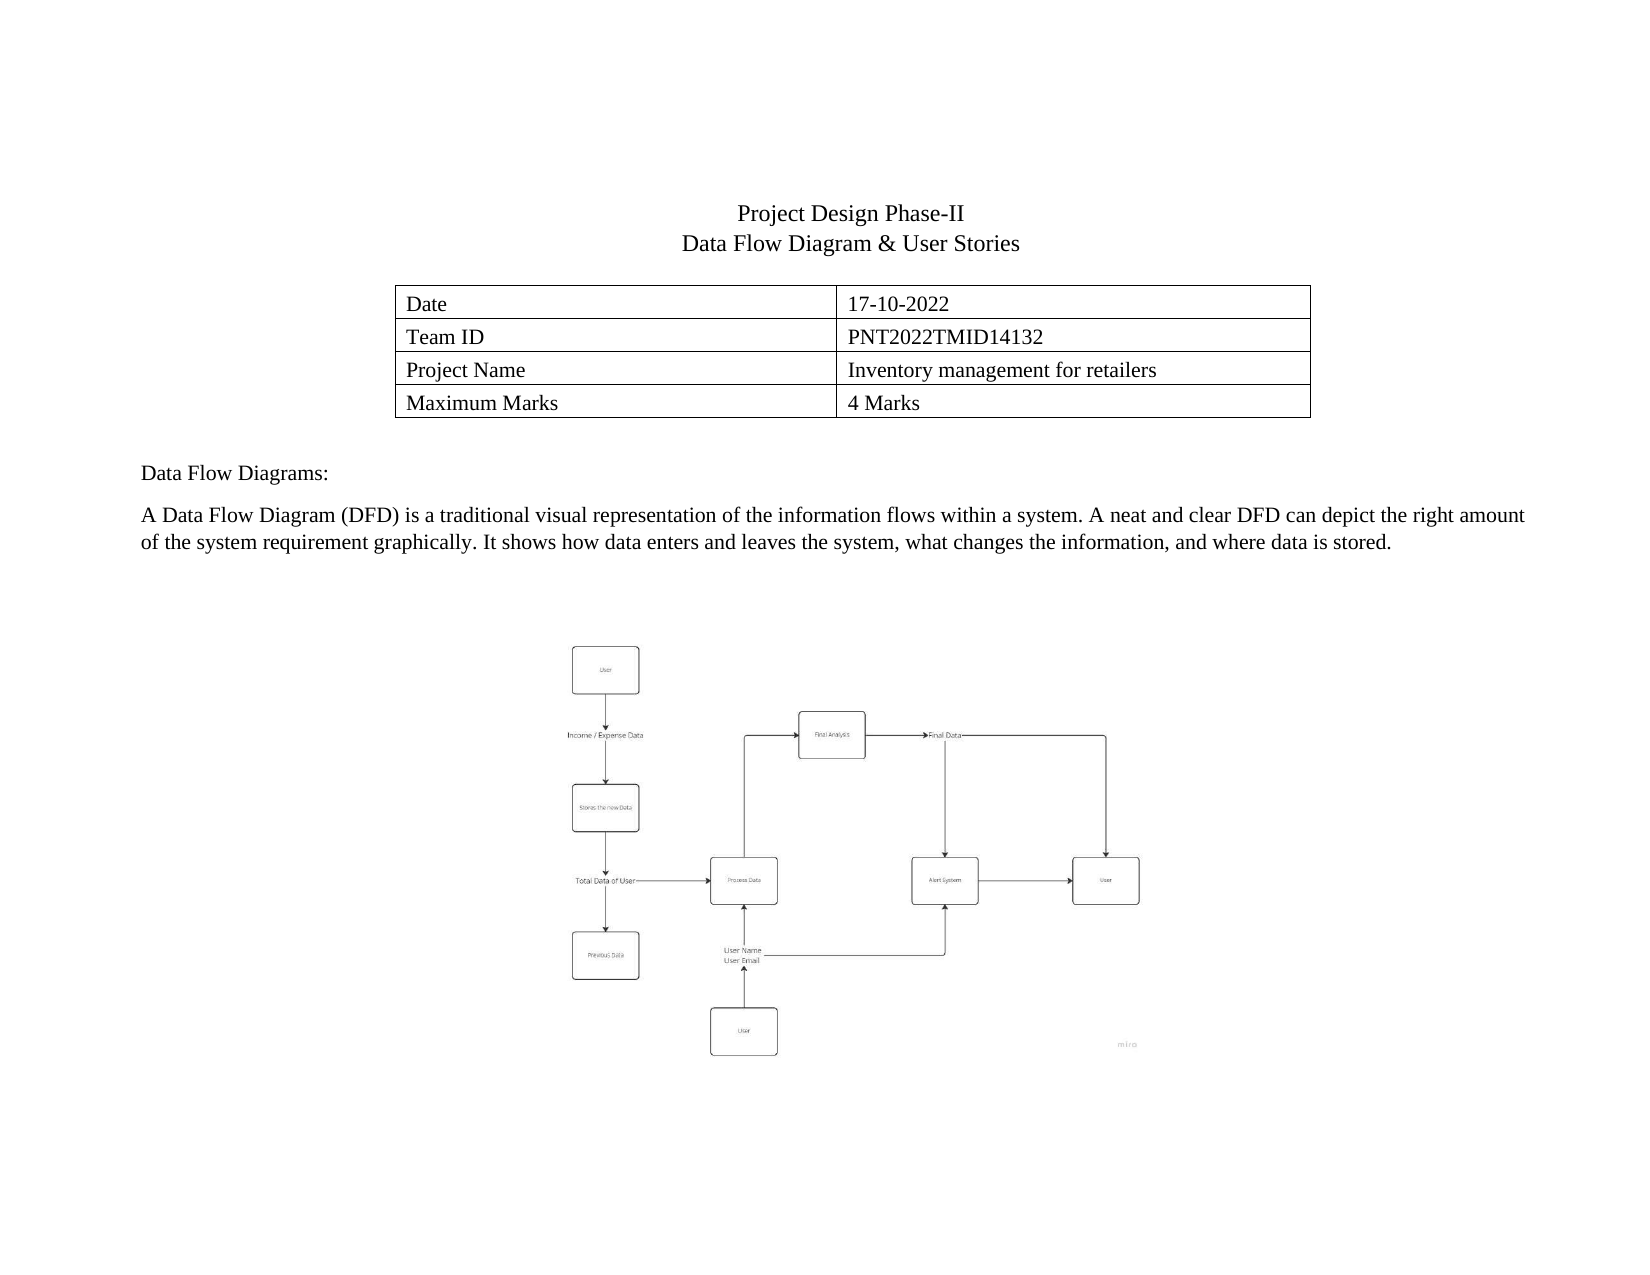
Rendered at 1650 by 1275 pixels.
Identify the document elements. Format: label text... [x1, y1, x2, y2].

table_cell PNT2022TMID14132 [837, 319, 1310, 351]
text Data Flow Diagrams: [141, 460, 1543, 485]
table_cell Project Name [396, 352, 836, 384]
table_cell Maximum Marks [396, 385, 836, 417]
table_header 17-10-2022 [837, 286, 1310, 318]
table_cell 4 Marks [837, 385, 1310, 417]
text Data Flow Diagram & User Stories [164, 229, 1543, 257]
table_header Date [396, 286, 836, 318]
text A Data Flow Diagram (DFD) is a traditional visual representation of the information flows within a system. A neat and clear DFD can depict the right amount of the system requirement graphically. It shows how data enters and leaves the system, what changes the information, and where data is stored. [141, 502, 1543, 554]
table_cell Team ID [396, 319, 836, 351]
text Project Design Phase-II [164, 199, 1543, 227]
table_cell Inventory management for retailers [837, 352, 1310, 384]
